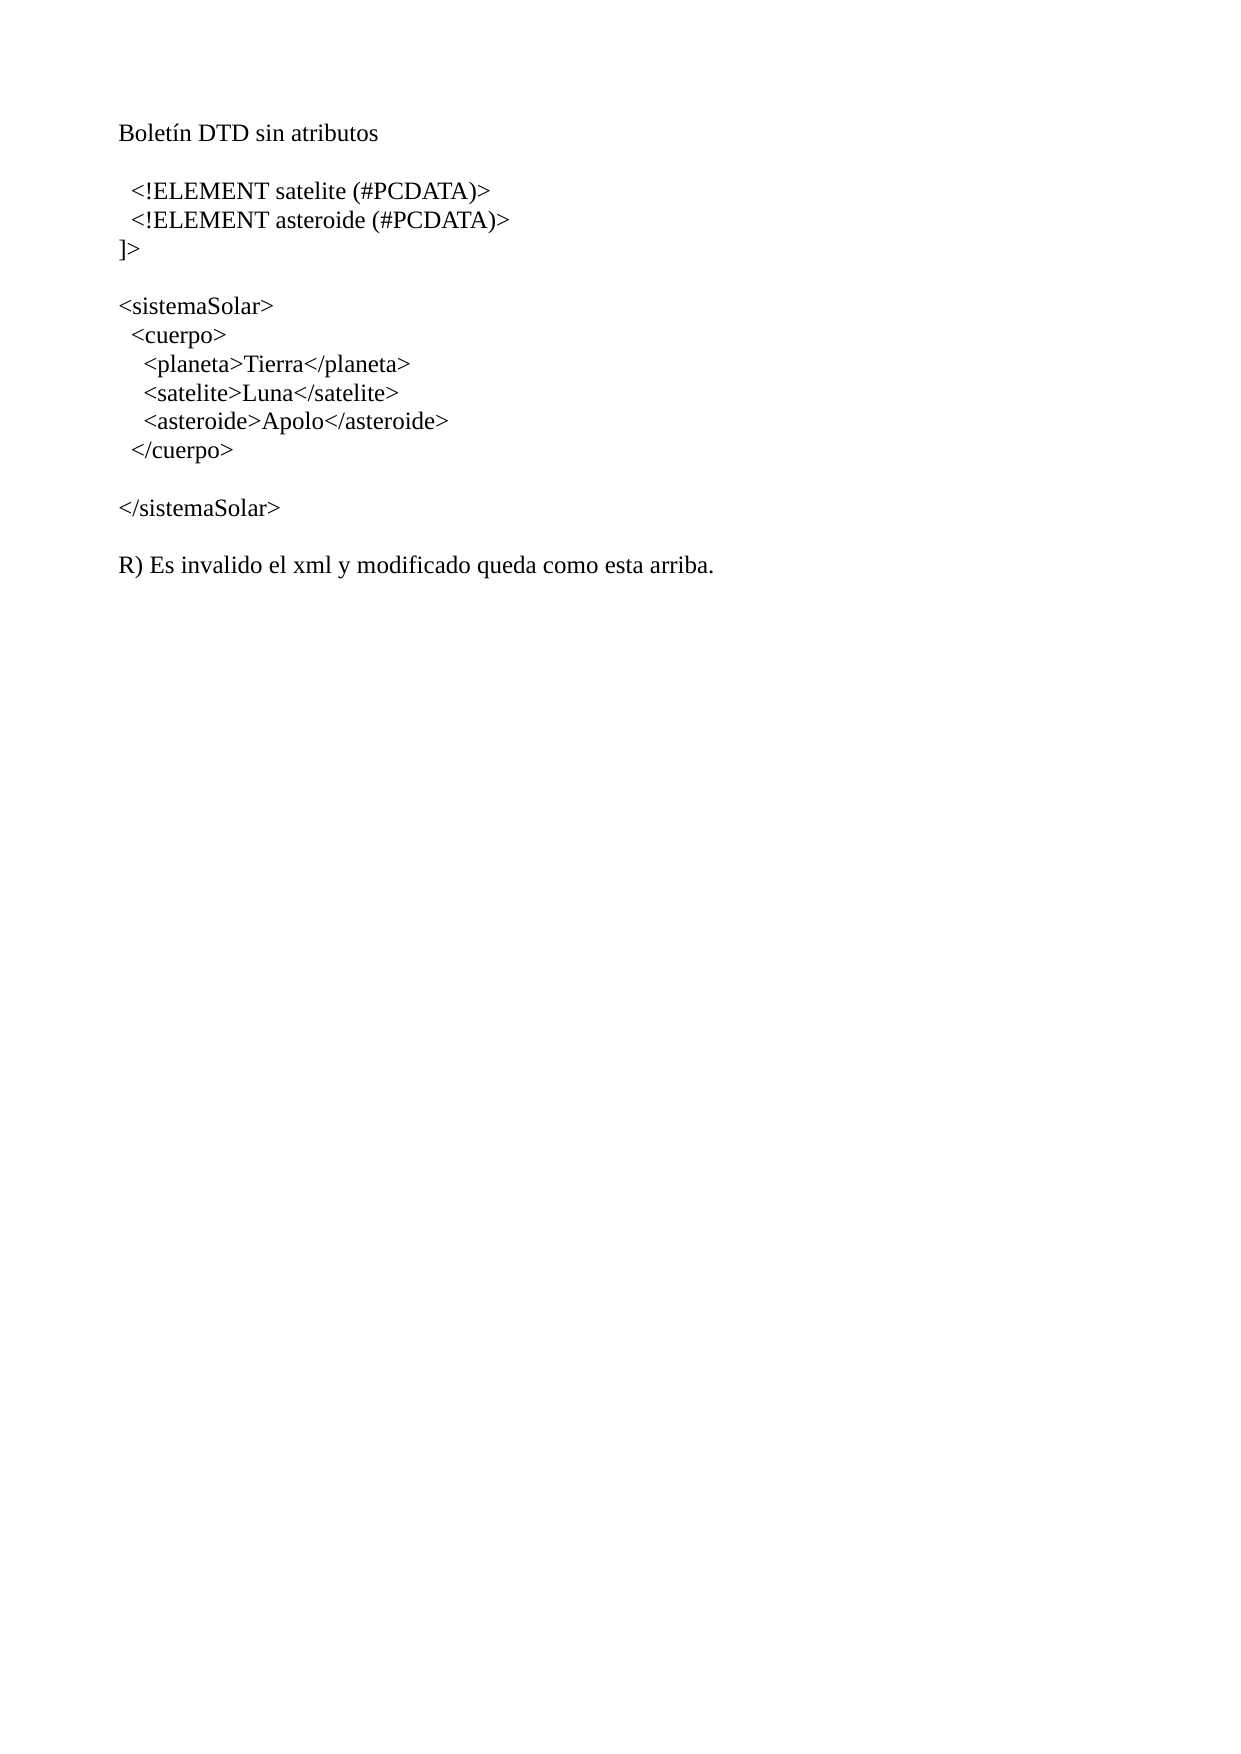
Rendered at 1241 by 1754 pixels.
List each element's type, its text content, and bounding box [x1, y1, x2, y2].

text <!ELEMENT asteroide (#PCDATA)> [118, 205, 1122, 234]
text <!ELEMENT satelite (#PCDATA)> [118, 176, 1122, 205]
text <planeta>Tierra</planeta> [118, 349, 1122, 378]
text ]> [118, 234, 1122, 263]
text R) Es invalido el xml y modificado queda como esta arriba. [118, 550, 1122, 579]
text </cuerpo> [118, 435, 1122, 464]
text <sistemaSolar> [118, 291, 1122, 320]
text <satelite>Luna</satelite> [118, 378, 1122, 406]
text <cuerpo> [118, 320, 1122, 349]
text </sistemaSolar> [118, 493, 1122, 521]
text <asteroide>Apolo</asteroide> [118, 406, 1122, 435]
